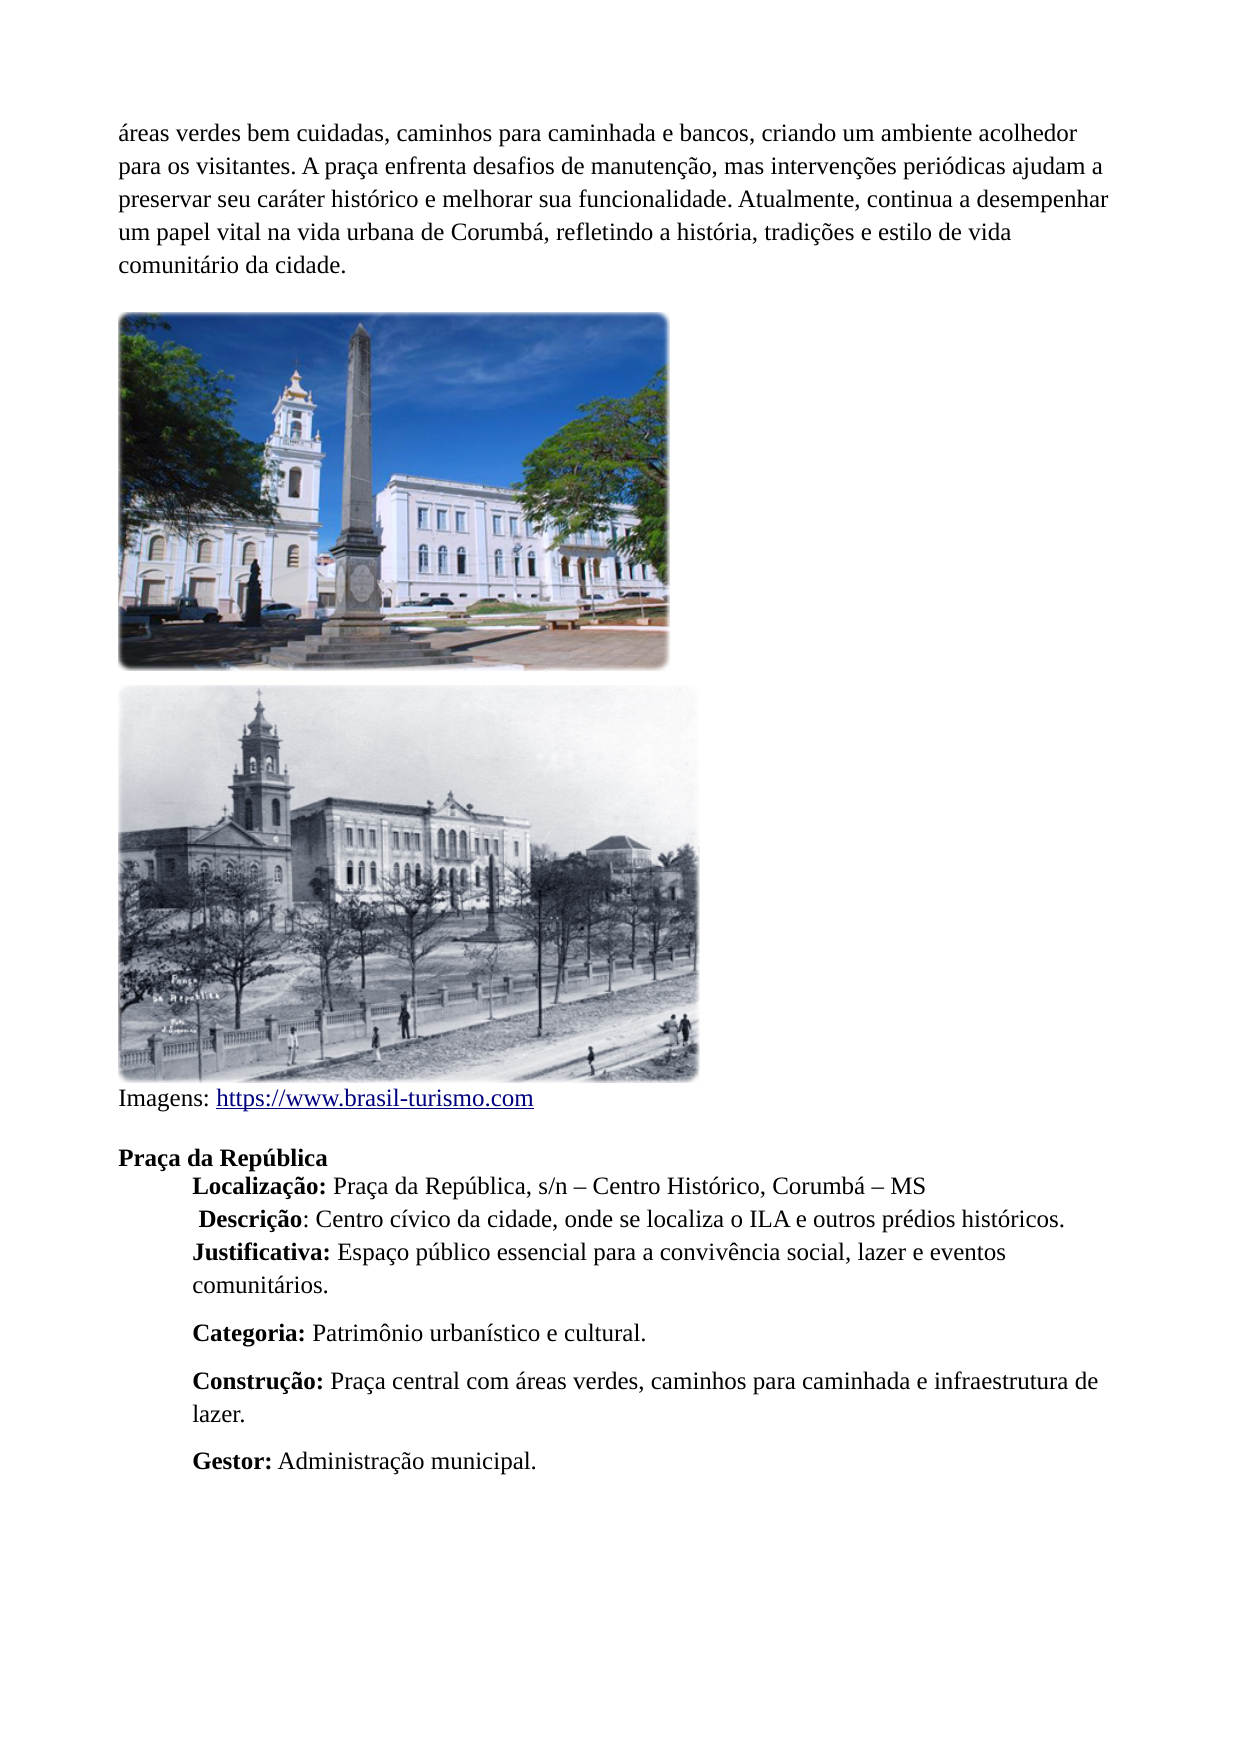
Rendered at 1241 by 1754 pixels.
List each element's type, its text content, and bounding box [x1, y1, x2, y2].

list Categoria: Patrimônio urbanístico e cultural. [162, 1318, 1122, 1347]
picture [118, 685, 700, 1083]
list Gestor: Administração municipal. [162, 1446, 1122, 1475]
picture [118, 312, 670, 671]
list Localização: Praça da República, s/n – Centro Histórico, Corumbá – MS Descrição: Centro cívico da cidade, onde se localiza o ILA e outros prédios históricos. Justificativa: Espaço público essencial para a convivência social, lazer e eventos comunitários. [162, 1171, 1122, 1299]
subtitle Praça da República [118, 1143, 1122, 1171]
text Imagens: https://www.brasil-turismo.com [118, 1083, 1122, 1111]
text áreas verdes bem cuidadas, caminhos para caminhada e bancos, criando um ambiente acolhedor para os visitantes. A praça enfrenta desafios de manutenção, mas intervenções periódicas ajudam a preservar seu caráter histórico e melhorar sua funcionalidade. Atualmente, continua a desempenhar um papel vital na vida urbana de Corumbá, refletindo a história, tradições e estilo de vida comunitário da cidade. [118, 118, 1122, 279]
list Construção: Praça central com áreas verdes, caminhos para caminhada e infraestrutura de lazer. [162, 1366, 1122, 1427]
